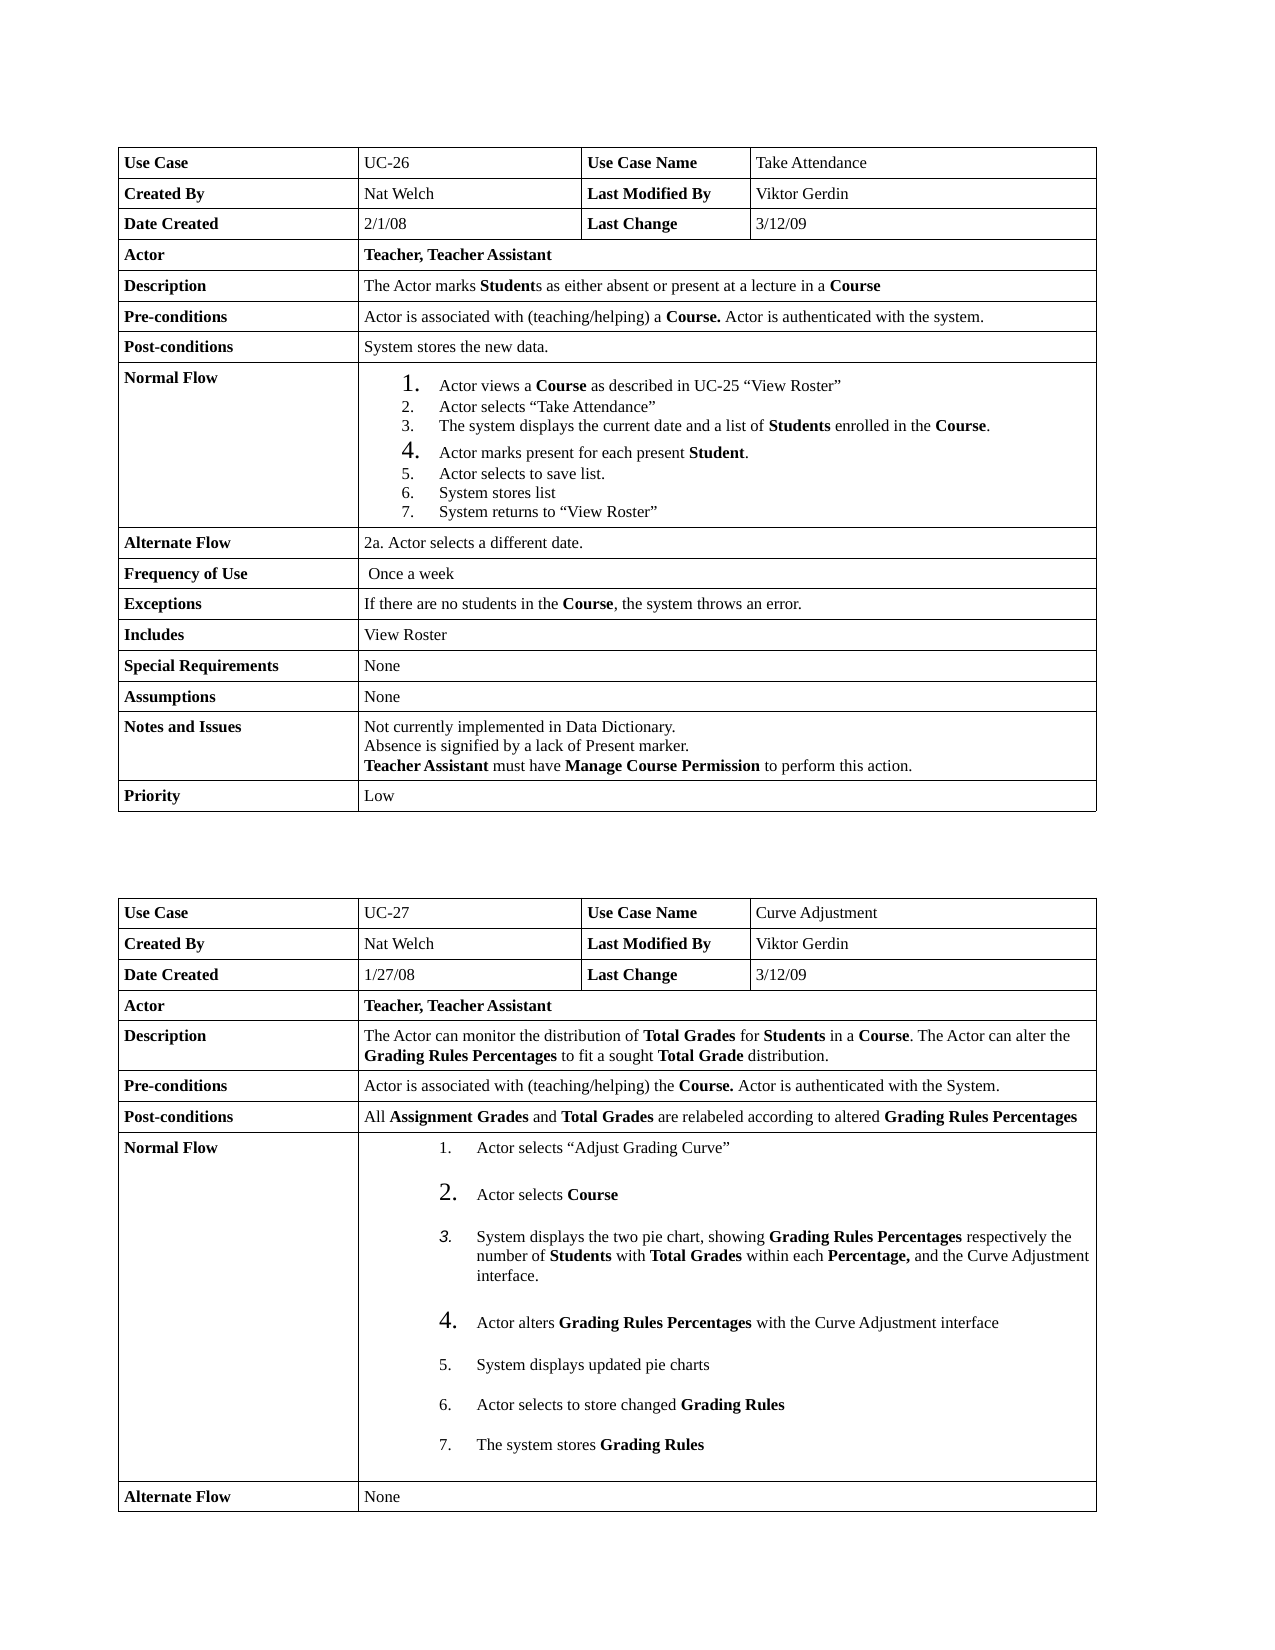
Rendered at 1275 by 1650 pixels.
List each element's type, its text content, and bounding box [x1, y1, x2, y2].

table_cell If there are no students in the Course, the system throws an error. [359, 589, 1096, 619]
table_cell The Actor can monitor the distribution of Total Grades for Students in a Course. The Actor can alter the Grading Rules Percentages to fit a sought Total Grade distribution. [359, 1021, 1096, 1070]
table_cell Date Created [119, 209, 358, 239]
table_cell None [359, 682, 1096, 711]
table_cell Normal Flow [119, 1133, 358, 1481]
table_cell 1/27/08 [359, 960, 581, 989]
table_cell 3/12/09 [751, 209, 1096, 239]
table_cell Exceptions [119, 589, 358, 619]
table_header Curve Adjustment [751, 899, 1096, 928]
table_cell Actor views a Course as described in UC-25 “View Roster” Actor selects “Take Attendance” The system displays the current date and a list of Students enrolled in the Course. Actor marks present for each present Student. Actor selects to save list. System stores list System returns to “View Roster” [359, 363, 1096, 527]
table_header Use Case [119, 899, 358, 928]
table_cell Post-conditions [119, 1102, 358, 1132]
table_cell Low [359, 781, 1096, 811]
table_header Use Case Name [582, 899, 750, 928]
table_header Use Case [119, 148, 358, 178]
table_cell Normal Flow [119, 363, 358, 527]
table_cell None [359, 651, 1096, 681]
table_cell Description [119, 271, 358, 301]
table_cell Nat Welch [359, 929, 581, 959]
table_cell None [359, 1482, 1096, 1511]
table_cell Date Created [119, 960, 358, 989]
table_cell Not currently implemented in Data Dictionary. Absence is signified by a lack of Present marker. Teacher Assistant must have Manage Course Permission to perform this action. [359, 712, 1096, 780]
table_cell 3/12/09 [751, 960, 1096, 989]
table_cell Actor selects “Adjust Grading Curve” Actor selects Course System displays the two pie chart, showing Grading Rules Percentages respectively the number of Students with Total Grades within each Percentage, and the Curve Adjustment interface. Actor alters Grading Rules Percentages with the Curve Adjustment interface System displays updated pie charts Actor selects to store changed Grading Rules The system stores Grading Rules [359, 1133, 1096, 1481]
table_cell Alternate Flow [119, 528, 358, 558]
table_cell Actor is associated with (teaching/helping) the Course. Actor is authenticated with the System. [359, 1071, 1096, 1101]
table_cell Actor is associated with (teaching/helping) a Course. Actor is authenticated with the system. [359, 302, 1096, 331]
table_cell All Assignment Grades and Total Grades are relabeled according to altered Grading Rules Percentages [359, 1102, 1096, 1132]
table_cell 2/1/08 [359, 209, 581, 239]
table_cell Last Change [582, 209, 750, 239]
table_cell Pre-conditions [119, 302, 358, 331]
table_cell Assumptions [119, 682, 358, 711]
table_header UC-26 [359, 148, 581, 178]
table_cell Post-conditions [119, 332, 358, 362]
table_cell Notes and Issues [119, 712, 358, 780]
table_header UC-27 [359, 899, 581, 928]
table_cell Special Requirements [119, 651, 358, 681]
table_cell Description [119, 1021, 358, 1070]
table_cell Actor [119, 991, 358, 1020]
table_header Take Attendance [751, 148, 1096, 178]
table_cell Created By [119, 179, 358, 208]
table_cell Actor [119, 240, 358, 270]
table_cell Nat Welch [359, 179, 581, 208]
table_cell Teacher, Teacher Assistant [359, 991, 1096, 1020]
table_cell Priority [119, 781, 358, 811]
table_cell Viktor Gerdin [751, 179, 1096, 208]
table_cell Last Change [582, 960, 750, 989]
table_cell View Roster [359, 620, 1096, 650]
table_cell The Actor marks Students as either absent or present at a lecture in a Course [359, 271, 1096, 301]
table_cell Alternate Flow [119, 1482, 358, 1511]
table_cell Last Modified By [582, 179, 750, 208]
table_cell Pre-conditions [119, 1071, 358, 1101]
table_cell Includes [119, 620, 358, 650]
table_cell Once a week [359, 559, 1096, 588]
table_cell Frequency of Use [119, 559, 358, 588]
table_cell Viktor Gerdin [751, 929, 1096, 959]
table_cell Teacher, Teacher Assistant [359, 240, 1096, 270]
table_cell Created By [119, 929, 358, 959]
table_cell 2a. Actor selects a different date. [359, 528, 1096, 558]
table_cell Last Modified By [582, 929, 750, 959]
table_header Use Case Name [582, 148, 750, 178]
table_cell System stores the new data. [359, 332, 1096, 362]
